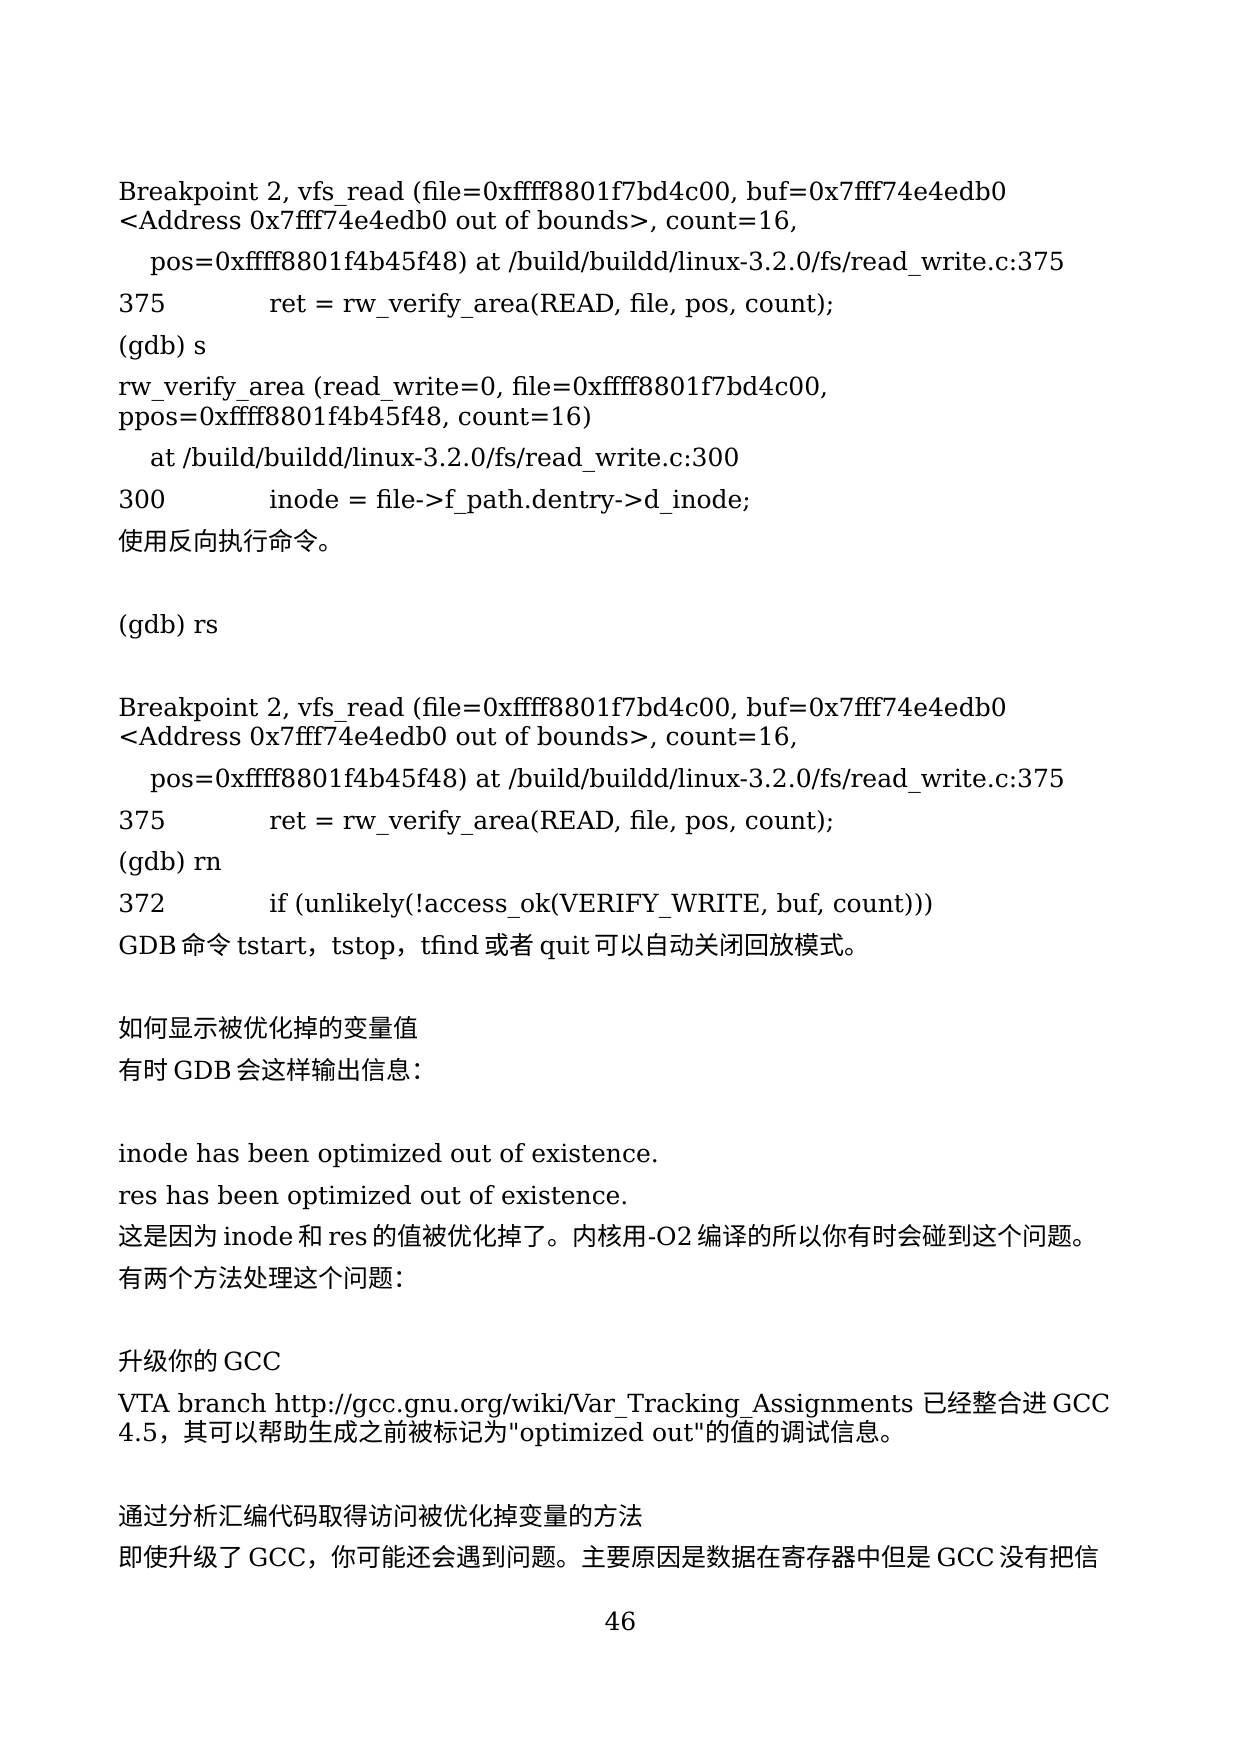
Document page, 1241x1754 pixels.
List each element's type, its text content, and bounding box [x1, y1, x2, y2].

text Breakpoint 2, vfs_read (file=0xffff8801f7bd4c00, buf=0x7fff74e4edb0 <Address 0x7fff74e4edb0 out of bounds>, count=16, [118, 177, 1122, 235]
text 375 ret = rw_verify_area(READ, file, pos, count); [118, 289, 1122, 318]
text (gdb) rs [118, 610, 1122, 639]
text 如何显示被优化掉的变量值 [118, 1014, 1122, 1043]
text 这是因为inode和res的值被优化掉了。内核用-O2编译的所以你有时会碰到这个问题。 [118, 1223, 1122, 1252]
text inode has been optimized out of existence. [118, 1139, 1122, 1168]
text 通过分析汇编代码取得访问被优化掉变量的方法 [118, 1502, 1122, 1531]
text at /build/buildd/linux-3.2.0/fs/read_write.c:300 [118, 443, 1122, 473]
text 372 if (unlikely(!access_ok(VERIFY_WRITE, buf, count))) [118, 889, 1122, 918]
text rw_verify_area (read_write=0, file=0xffff8801f7bd4c00, ppos=0xffff8801f4b45f48, count=16) [118, 373, 1122, 431]
text 使用反向执行命令。 [118, 527, 1122, 556]
text 有两个方法处理这个问题： [118, 1264, 1122, 1293]
text (gdb) rn [118, 848, 1122, 877]
text 有时GDB会这样输出信息： [118, 1056, 1122, 1085]
text 升级你的GCC [118, 1348, 1122, 1377]
text 375 ret = rw_verify_area(READ, file, pos, count); [118, 806, 1122, 835]
text 即使升级了GCC，你可能还会遇到问题。主要原因是数据在寄存器中但是GCC没有把信 [118, 1543, 1122, 1573]
text pos=0xffff8801f4b45f48) at /build/buildd/linux-3.2.0/fs/read_write.c:375 [118, 248, 1122, 277]
text pos=0xffff8801f4b45f48) at /build/buildd/linux-3.2.0/fs/read_write.c:375 [118, 764, 1122, 793]
text 300 inode = file->f_path.dentry->d_inode; [118, 485, 1122, 514]
text Breakpoint 2, vfs_read (file=0xffff8801f7bd4c00, buf=0x7fff74e4edb0 <Address 0x7fff74e4edb0 out of bounds>, count=16, [118, 693, 1122, 752]
text (gdb) s [118, 331, 1122, 360]
text res has been optimized out of existence. [118, 1181, 1122, 1210]
text GDB命令tstart，tstop，tfind或者quit可以自动关闭回放模式。 [118, 931, 1122, 960]
text VTA branch http://gcc.gnu.org/wiki/Var_Tracking_Assignments 已经整合进GCC 4.5，其可以帮助生成之前被标记为"optimized out"的值的调试信息。 [118, 1389, 1122, 1448]
